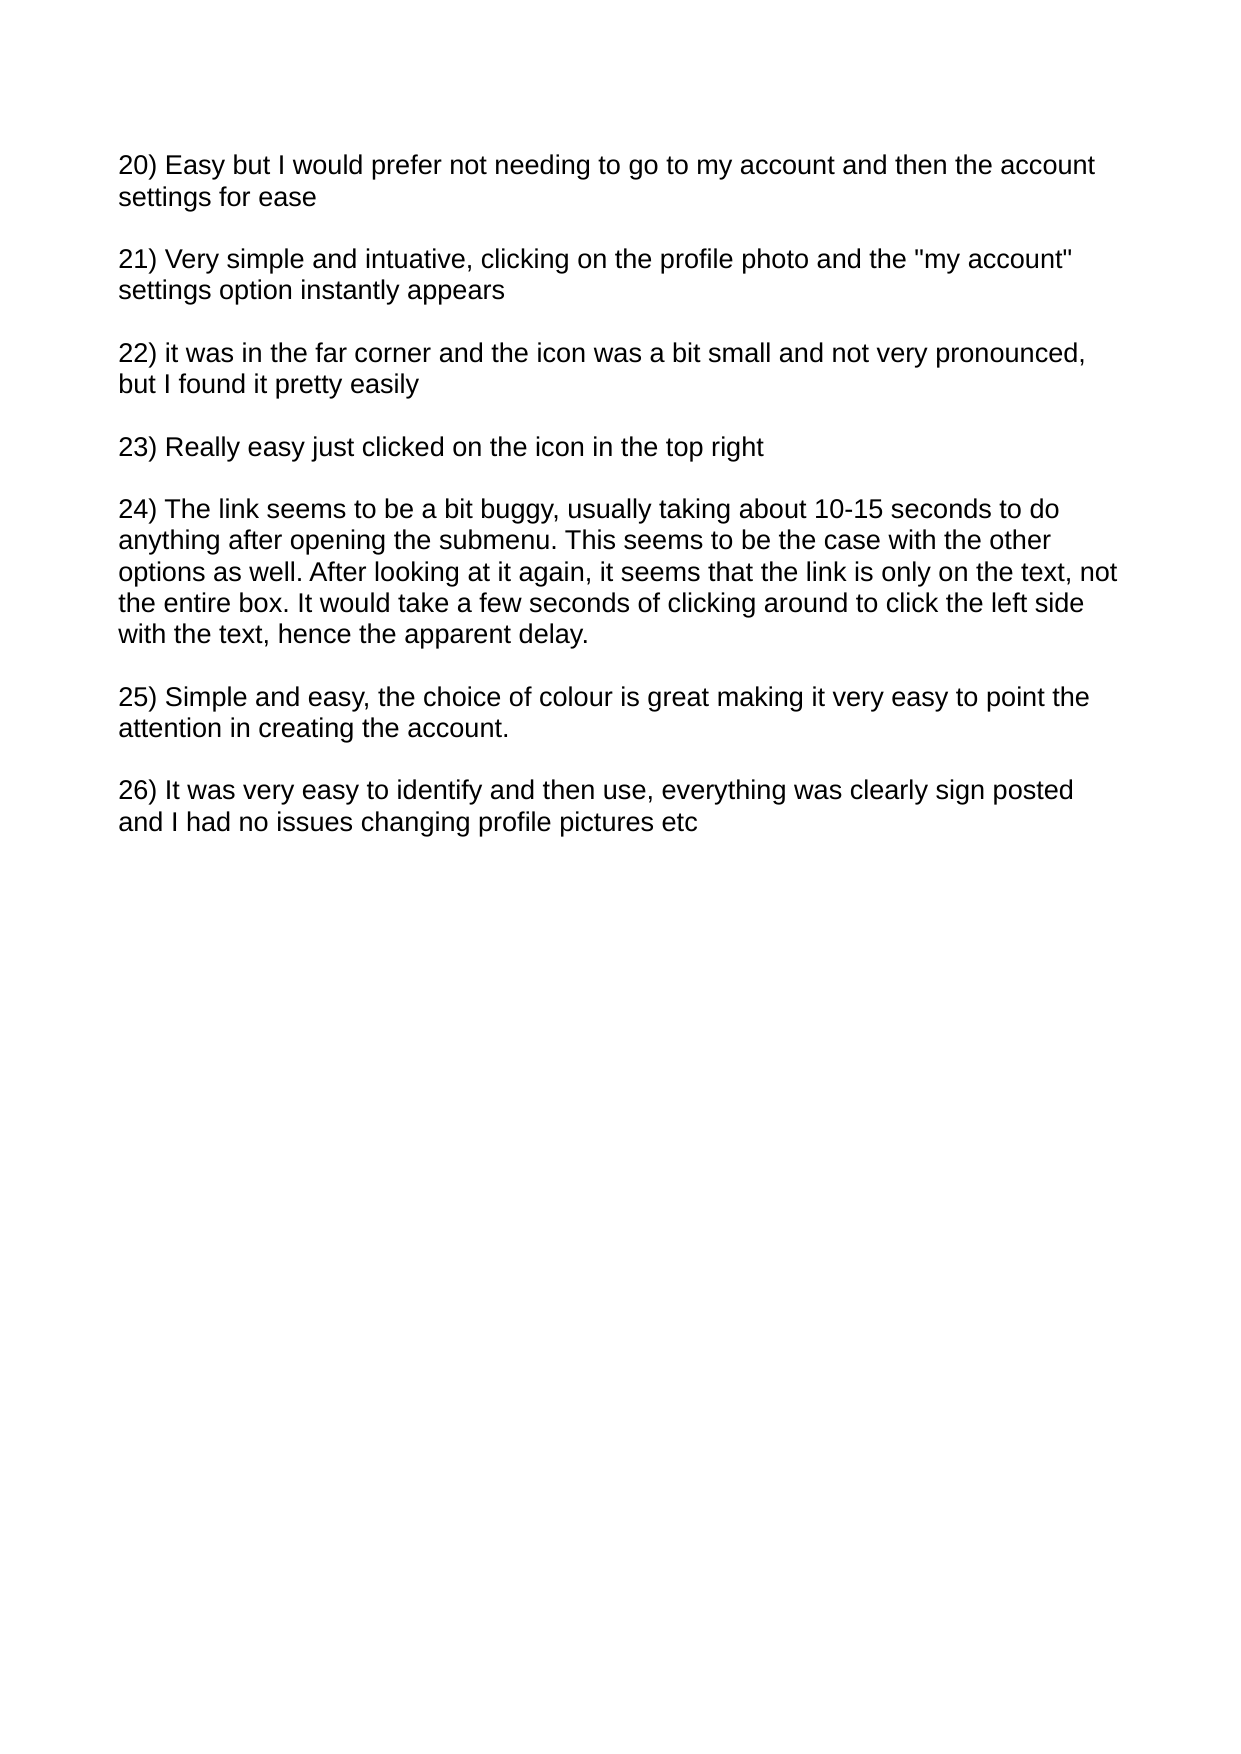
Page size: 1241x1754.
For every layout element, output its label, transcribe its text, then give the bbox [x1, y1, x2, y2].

text 25) Simple and easy, the choice of colour is great making it very easy to point the attention in creating the account. [118, 681, 1122, 743]
text 21) Very simple and intuative, clicking on the profile photo and the "my account" settings option instantly appears [118, 243, 1122, 306]
text 20) Easy but I would prefer not needing to go to my account and then the account settings for ease [118, 149, 1122, 212]
text 23) Really easy just clicked on the icon in the top right [118, 431, 1122, 462]
text 22) it was in the far corner and the icon was a bit small and not very pronounced, but I found it pretty easily [118, 337, 1122, 399]
text 24) The link seems to be a bit buggy, usually taking about 10-15 seconds to do anything after opening the submenu. This seems to be the case with the other options as well. After looking at it again, it seems that the link is only on the text, not the entire box. It would take a few seconds of clicking around to click the left side with the text, hence the apparent delay. [118, 493, 1122, 649]
text 26) It was very easy to identify and then use, everything was clearly sign posted and I had no issues changing profile pictures etc [118, 774, 1122, 837]
